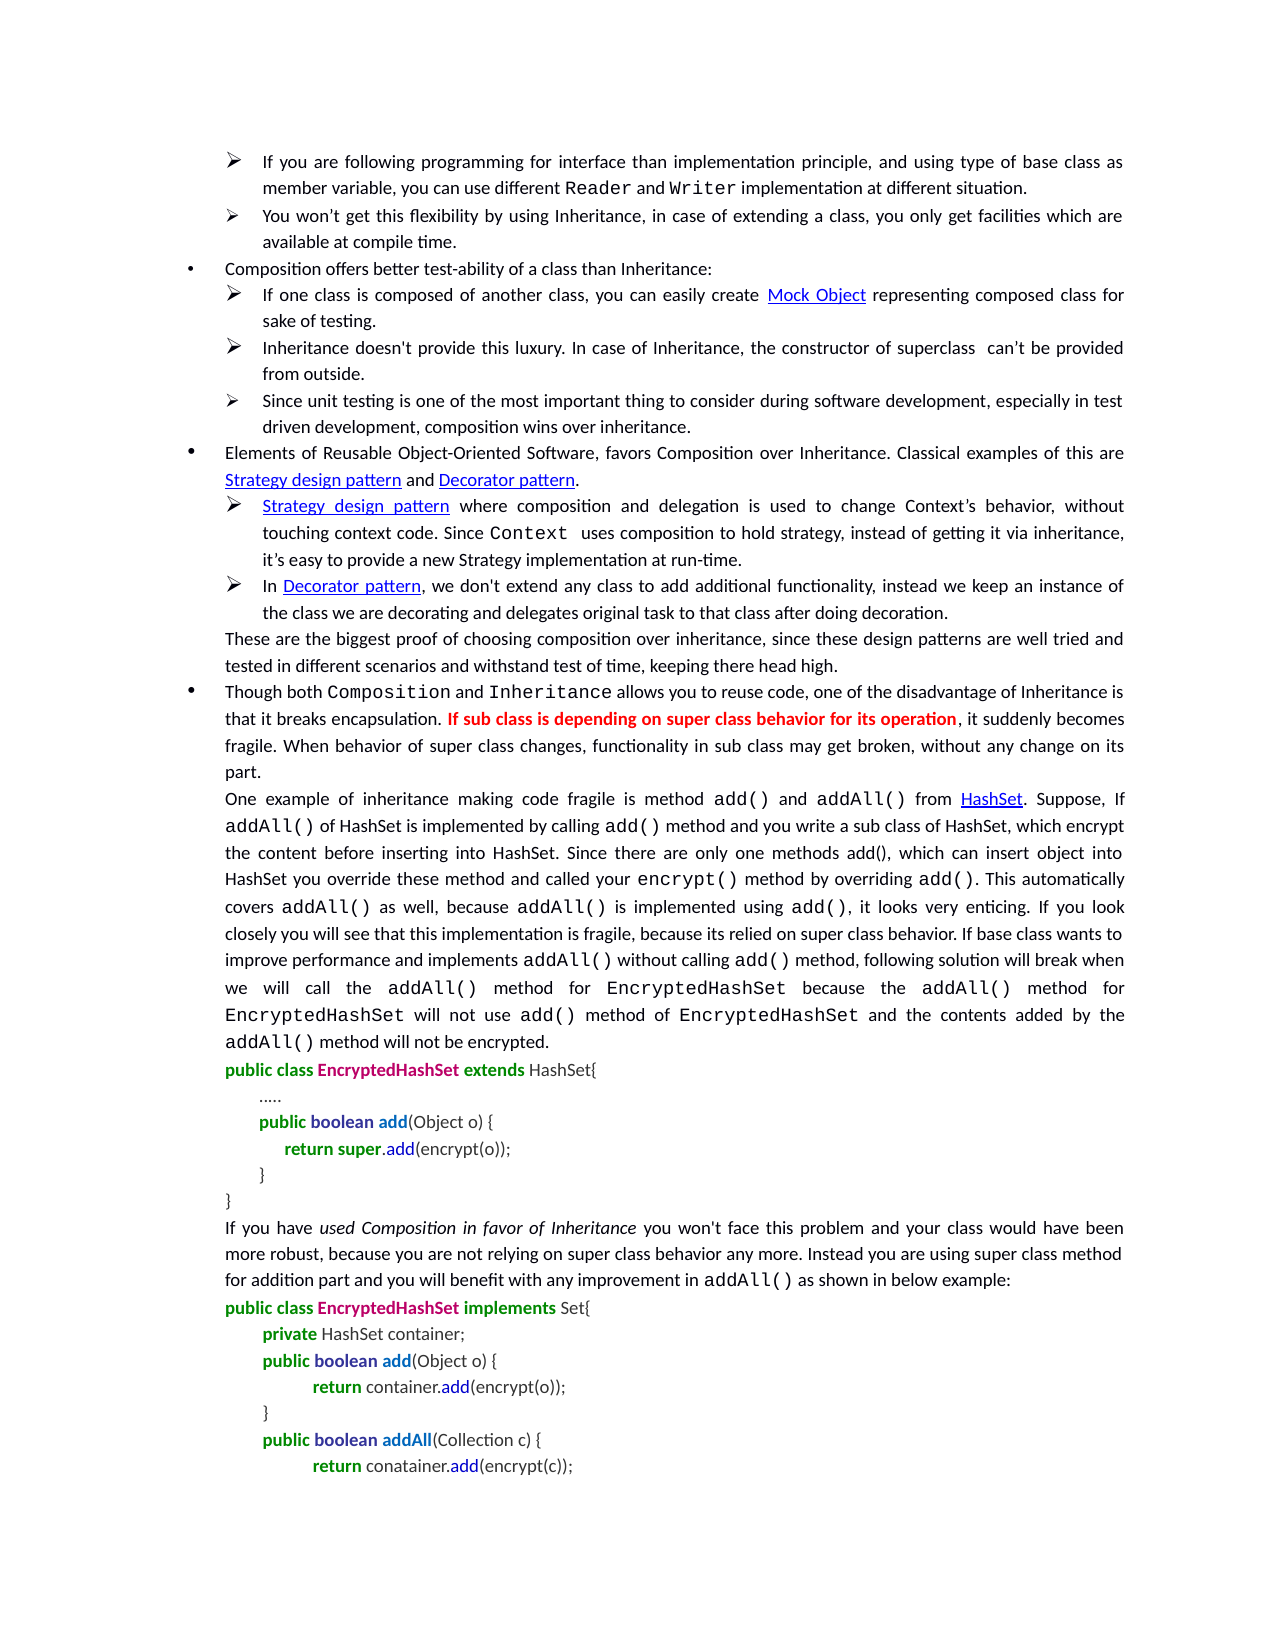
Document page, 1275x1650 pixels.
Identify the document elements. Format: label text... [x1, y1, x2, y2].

list public boolean add(Object o) { [187, 1111, 1125, 1133]
list return super.add(encrypt(o)); [187, 1137, 1125, 1160]
list In Decorator pattern, we don't extend any class to add additional functionality, instead we keep an instance of the class we are decorating and delegates original task to that class after doing decoration. [225, 575, 1125, 624]
list } [187, 1163, 1125, 1186]
list Though both Composition and Inheritance allows you to reuse code, one of the disadvantage of Inheritance is that it breaks encapsulation. If sub class is depending on super class behavior for its operation, it suddenly becomes fragile. When behavior of super class changes, functionality in sub class may get broken, without any change on its part. [187, 680, 1125, 783]
list public boolean addAll(Collection c) { [225, 1428, 1125, 1451]
list public class EncryptedHashSet extends HashSet{ [187, 1058, 1125, 1081]
list These are the biggest proof of choosing composition over inheritance, since these design patterns are well tried and tested in different scenarios and withstand test of time, keeping there head high. [187, 628, 1125, 677]
list ..… [187, 1084, 1125, 1107]
list If one class is composed of another class, you can easily create Mock Object representing composed class for sake of testing. [225, 283, 1125, 332]
list } [225, 1401, 1125, 1424]
list public class EncryptedHashSet implements Set{ [187, 1296, 1125, 1319]
list public boolean add(Object o) { [225, 1349, 1125, 1372]
list } [187, 1189, 1125, 1212]
list One example of inheritance making code fragile is method add() and addAll() from HashSet. Suppose, If addAll() of HashSet is implemented by calling add() method and you write a sub class of HashSet, which encrypt the content before inserting into HashSet. Since there are only one methods add(), which can insert object into HashSet you override these method and called your encrypt() method by overriding add(). This automatically covers addAll() as well, because addAll() is implemented using add(), it looks very enticing. If you look closely you will see that this implementation is fragile, because its relied on super class behavior. If base class wants to improve performance and implements addAll() without calling add() method, following solution will break when we will call the addAll() method for EncryptedHashSet because the addAll() method for EncryptedHashSet will not use add() method of EncryptedHashSet and the contents added by the addAll() method will not be encrypted. [187, 787, 1125, 1054]
list Strategy design pattern where composition and delegation is used to change Context’s behavior, without touching context code. Since Context uses composition to hold strategy, instead of getting it via inheritance, it’s easy to provide a new Strategy implementation at run-time. [225, 494, 1125, 571]
list Composition offers better test-ability of a class than Inheritance: [187, 257, 1125, 279]
list Elements of Reusable Object-Oriented Software, favors Composition over Inheritance. Classical examples of this are Strategy design pattern and Decorator pattern. [187, 442, 1125, 491]
list You won’t get this flexibility by using Inheritance, in case of extending a class, you only get facilities which are available at compile time. [225, 204, 1125, 253]
list Since unit testing is one of the most important thing to consider during software development, especially in test driven development, composition wins over inheritance. [225, 389, 1125, 438]
list return conatainer.add(encrypt(c)); [262, 1454, 1125, 1477]
list If you have used Composition in favor of Inheritance you won't face this problem and your class would have been more robust, because you are not relying on super class behavior any more. Instead you are using super class method for addition part and you will benefit with any improvement in addAll() as shown in below example: [187, 1216, 1125, 1292]
list Inheritance doesn't provide this luxury. In case of Inheritance, the constructor of superclass can’t be provided from outside. [225, 336, 1125, 385]
list private HashSet container; [225, 1322, 1125, 1345]
list If you are following programming for interface than implementation principle, and using type of base class as member variable, you can use different Reader and Writer implementation at different situation. [225, 150, 1125, 200]
list return container.add(encrypt(o)); [262, 1375, 1125, 1398]
